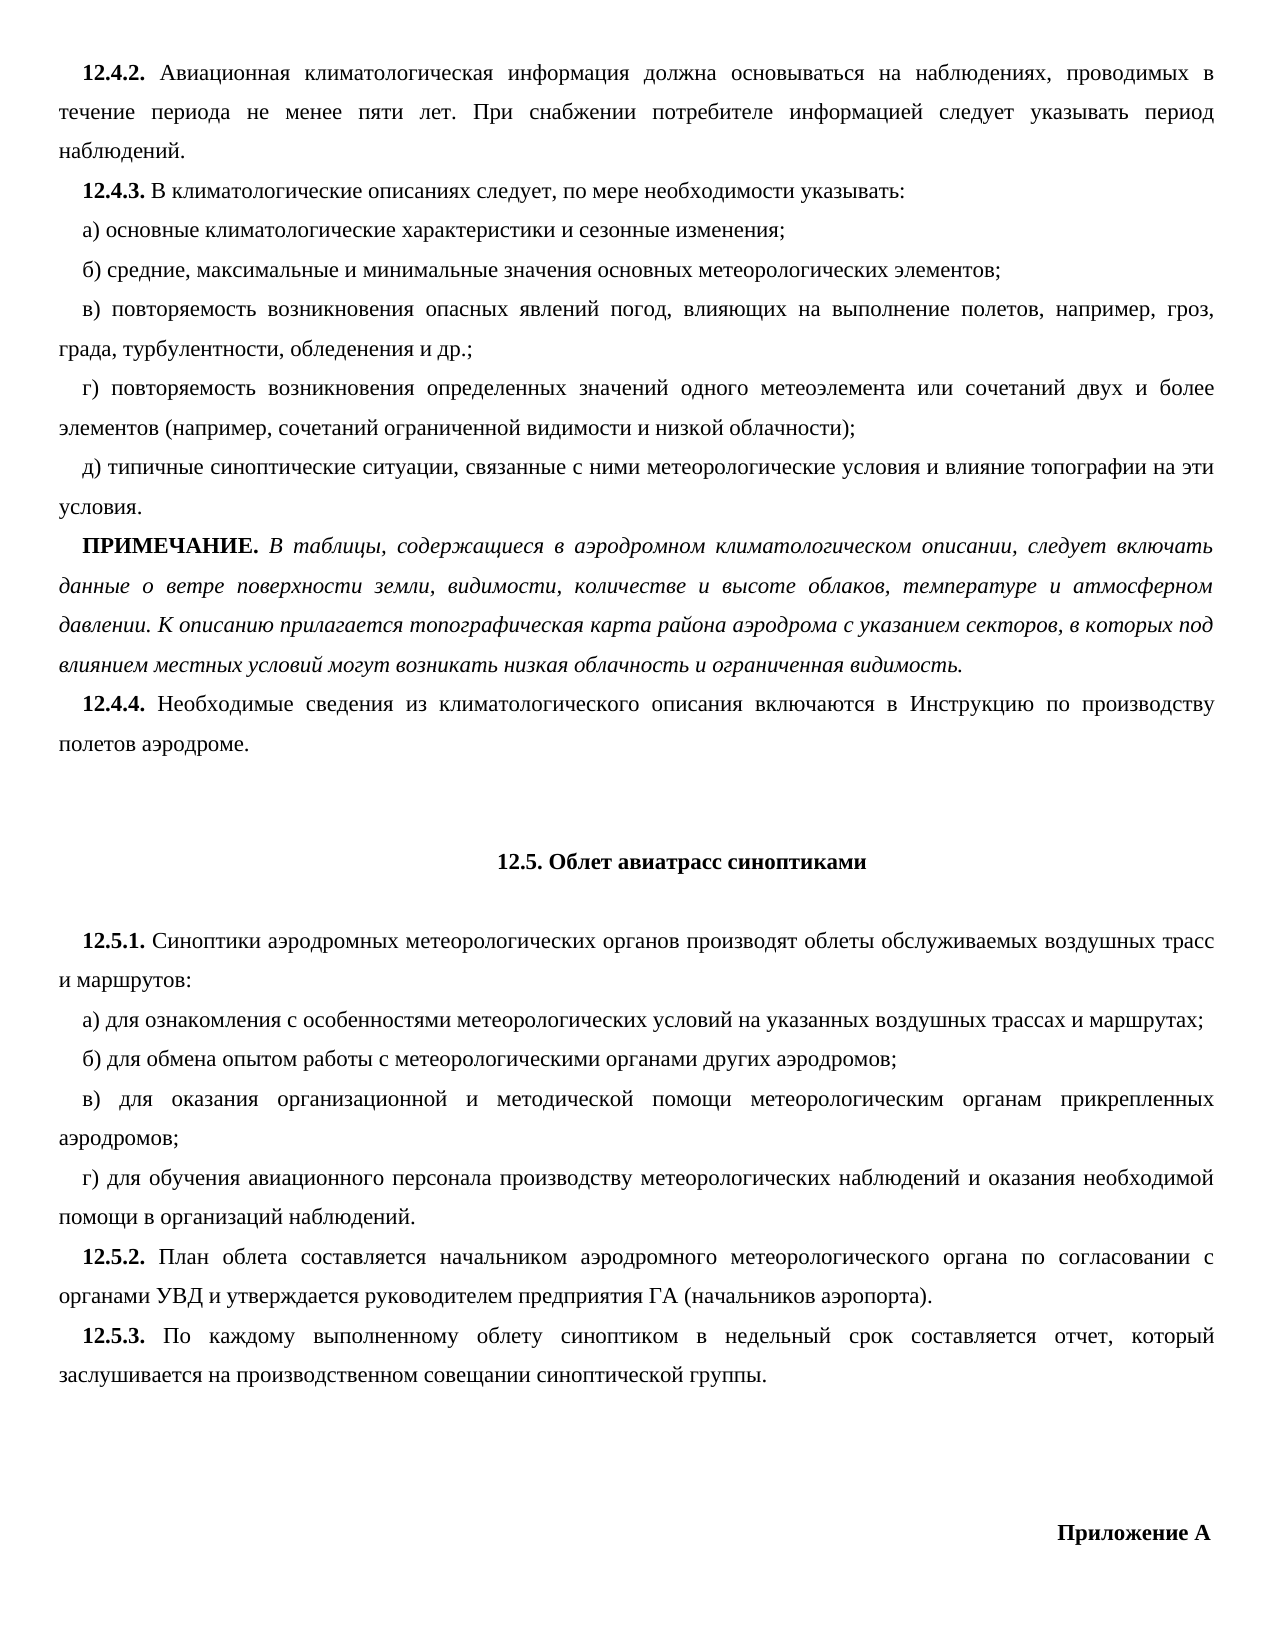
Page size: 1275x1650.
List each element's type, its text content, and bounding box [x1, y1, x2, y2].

text в) для оказания организационной и методической помощи метеорологическим органам прикрепленных аэродромов; [58, 1085, 1216, 1151]
text г) для обучения авиационного персонала производству метеорологических наблюдений и оказания необходимой помощи в организаций наблюдений. [58, 1164, 1216, 1230]
text б) средние, максимальные и минимальные значения основных метеорологических элементов; [58, 256, 1216, 282]
text Приложение А [58, 1519, 1216, 1546]
text 12.5.1. Синоптики аэродромных метеорологических органов производят облеты обслуживаемых воздушных трасс и маршрутов: [58, 927, 1216, 993]
text б) для обмена опытом работы с метеорологическими органами других аэродромов; [58, 1046, 1216, 1072]
text ПРИМЕЧАНИЕ. В таблицы, содержащиеся в аэродромном климатологическом описании, следует включать данные о ветре поверхности земли, видимости, количестве и высоте облаков, температуре и атмосферном давлении. К описанию прилагается топографическая карта района аэродрома с указанием секторов, в которых под влиянием местных условий могут возникать низкая облачность и ограниченная видимость. [58, 532, 1216, 677]
text 12.5. Облет авиатрасс синоптиками [58, 848, 1216, 874]
text а) для ознакомления с особенностями метеорологических условий на указанных воздушных трассах и маршрутах; [58, 1006, 1216, 1032]
text 12.4.4. Необходимые сведения из климатологического описания включаются в Инструкцию по производству полетов аэродроме. [58, 690, 1216, 756]
text г) повторяемость возникновения определенных значений одного метеоэлемента или сочетаний двух и более элементов (например, сочетаний ограниченной видимости и низкой облачности); [58, 374, 1216, 440]
text д) типичные синоптические ситуации, связанные с ними метеорологические условия и влияние топографии на эти условия. [58, 453, 1216, 519]
text в) повторяемость возникновения опасных явлений погод, влияющих на выполнение полетов, например, гроз, града, турбулентности, обледенения и др.; [58, 295, 1216, 361]
text 12.5.2. План облета составляется начальником аэродромного метеорологического органа по согласовании с органами УВД и утверждается руководителем предприятия ГА (начальников аэропорта). [58, 1243, 1216, 1309]
text а) основные климатологические характеристики и сезонные изменения; [58, 216, 1216, 243]
text 12.4.2. Авиационная климатологическая информация должна основываться на наблюдениях, проводимых в течение периода не менее пяти лет. При снабжении потребителе информацией следует указывать период наблюдений. [58, 58, 1216, 164]
text 12.5.3. По каждому выполненному облету синоптиком в недельный срок составляется отчет, который заслушивается на производственном совещании синоптической группы. [58, 1322, 1216, 1388]
text 12.4.3. В климатологические описаниях следует, по мере необходимости указывать: [58, 177, 1216, 203]
